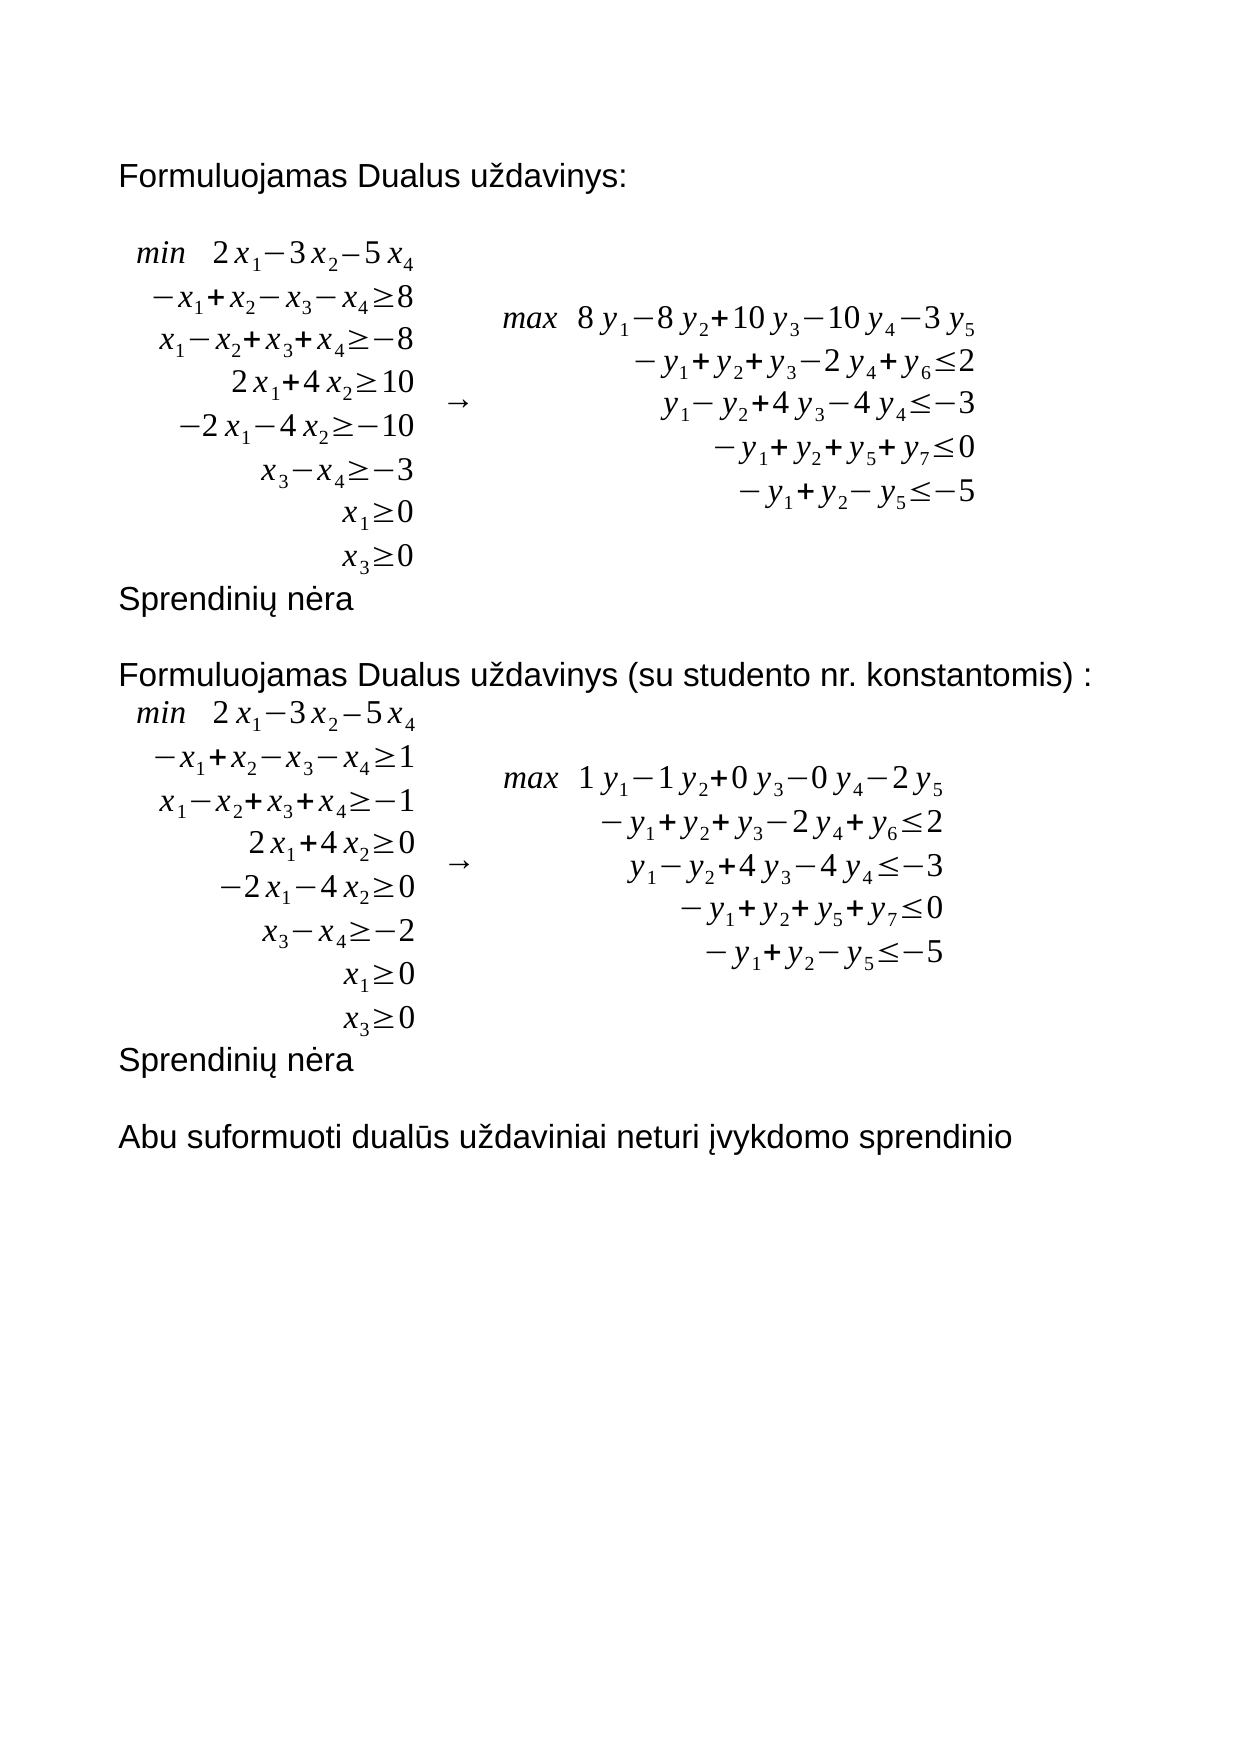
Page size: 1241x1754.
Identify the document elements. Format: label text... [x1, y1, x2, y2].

text → [118, 694, 1122, 1040]
text Sprendinių nėra [118, 579, 1122, 617]
text Formuluojamas Dualus uždavinys (su studento nr. konstantomis) : [118, 656, 1122, 694]
text Formuluojamas Dualus uždavinys: [118, 157, 1122, 195]
text Abu suformuoti dualūs uždaviniai neturi įvykdomo sprendinio [118, 1117, 1122, 1155]
text Sprendinių nėra [118, 1040, 1122, 1078]
text → [118, 233, 1122, 579]
